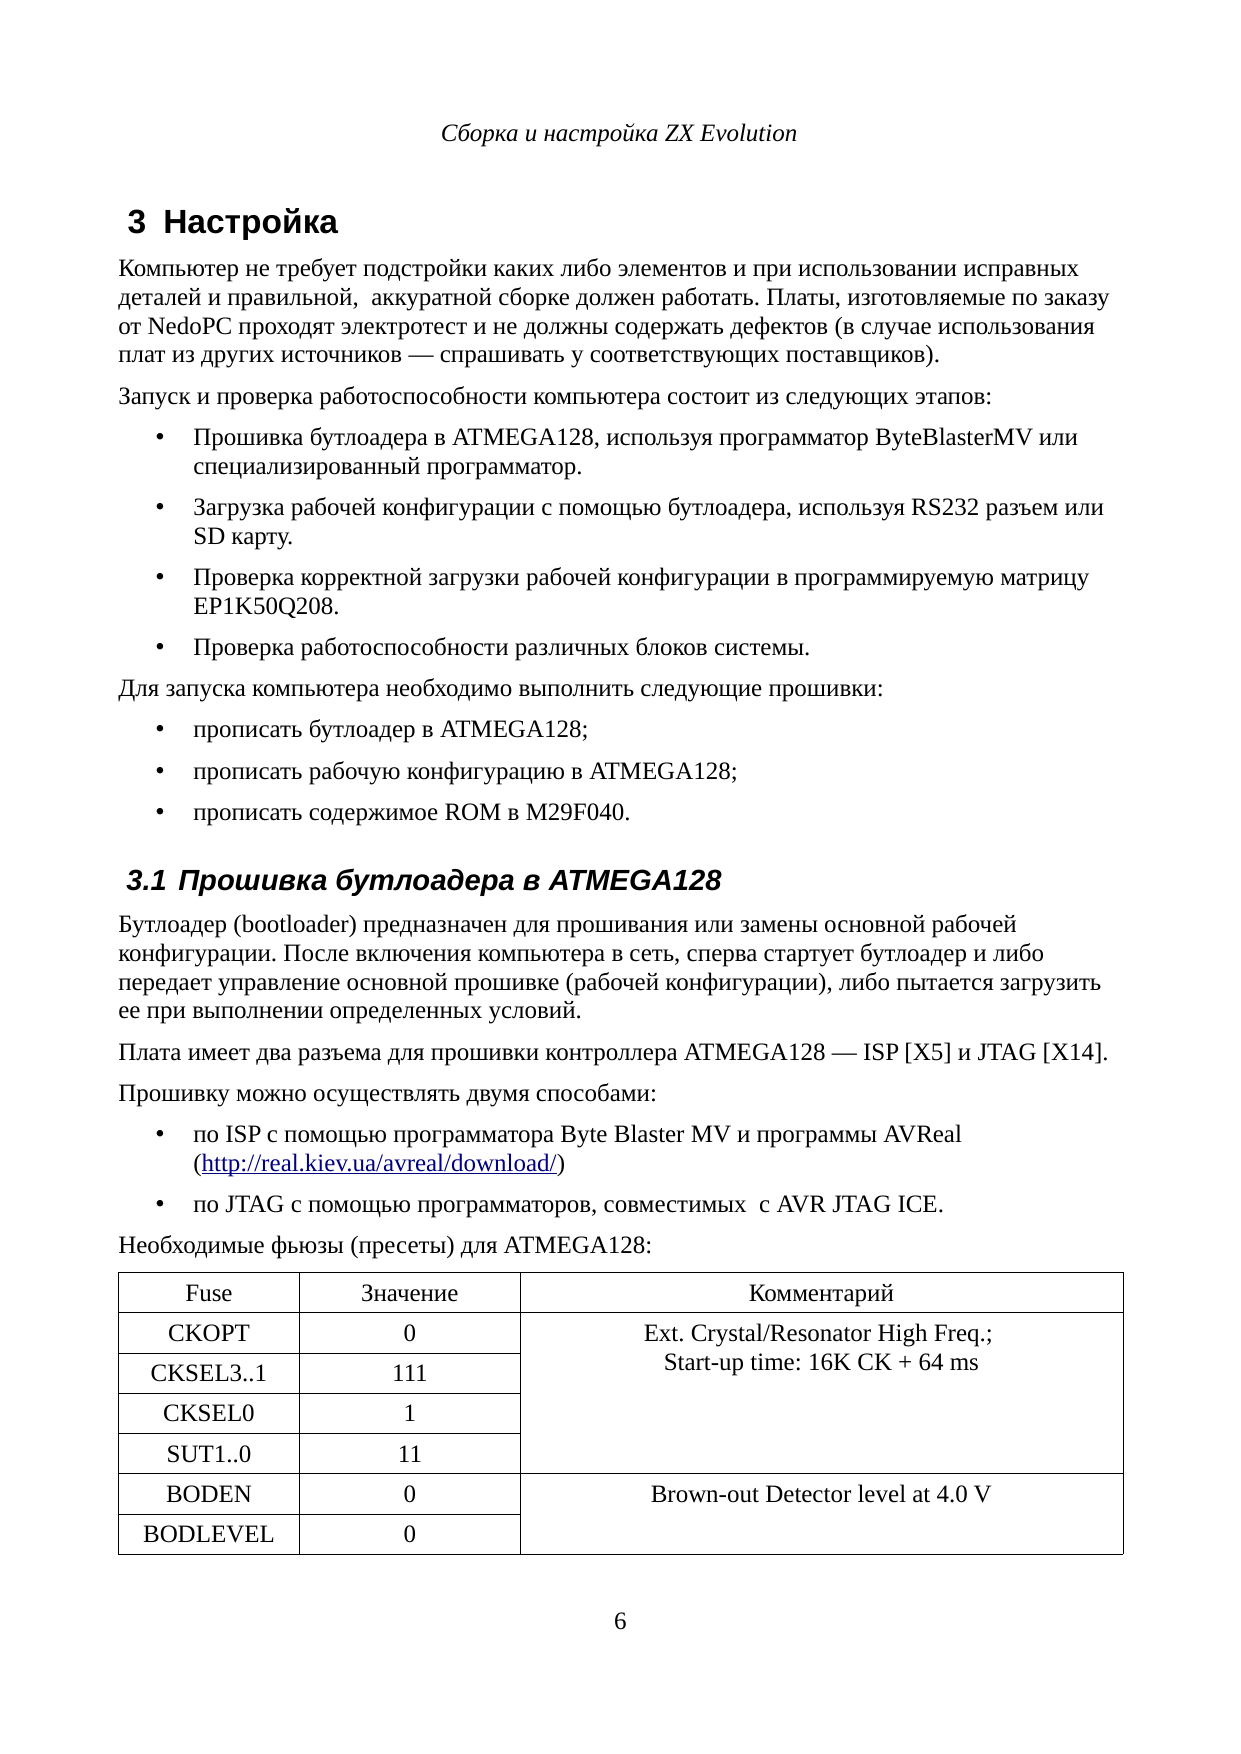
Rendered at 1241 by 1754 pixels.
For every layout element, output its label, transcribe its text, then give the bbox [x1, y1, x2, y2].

text Необходимые фьюзы (пресеты) для ATMEGA128: [118, 1231, 1122, 1259]
table_cell 0 [300, 1313, 520, 1352]
list по ISP с помощью программатора Byte Blaster MV и программы AVReal (http://real.kiev.ua/avreal/download/) [156, 1119, 1122, 1177]
table_cell 0 [300, 1515, 520, 1554]
table_cell Ext. Crystal/Resonator High Freq.; Start-up time: 16K CK + 64 ms [521, 1313, 1123, 1473]
list прописать рабочую конфигурацию в ATMEGA128; [156, 756, 1122, 784]
list Проверка работоспособности различных блоков системы. [156, 632, 1122, 661]
text Запуск и проверка работоспособности компьютера состоит из следующих этапов: [118, 381, 1122, 409]
table_cell SUT1..0 [119, 1434, 299, 1473]
text Бутлоадер (bootloader) предназначен для прошивания или замены основной рабочей конфигурации. После включения компьютера в сеть, сперва стартует бутлоадер и либо передает управление основной прошивке (рабочей конфигурации), либо пытается загрузить ее при выполнении определенных условий. [118, 909, 1122, 1024]
table_cell CKSEL0 [119, 1394, 299, 1433]
table_header Fuse [119, 1273, 299, 1312]
subtitle Прошивка бутлоадера в ATMEGA128 [118, 863, 1122, 897]
table_cell 0 [300, 1474, 520, 1514]
list Загрузка рабочей конфигурации с помощью бутлоадера, используя RS232 разъем или SD карту. [156, 492, 1122, 549]
text Для запуска компьютера необходимо выполнить следующие прошивки: [118, 673, 1122, 702]
table_cell CKSEL3..1 [119, 1354, 299, 1393]
table_cell BODEN [119, 1474, 299, 1514]
table_cell Brown-out Detector level at 4.0 V [521, 1474, 1123, 1554]
table_header Комментарий [521, 1273, 1123, 1312]
table_cell 1 [300, 1394, 520, 1433]
list Проверка корректной загрузки рабочей конфигурации в программируемую матрицу EP1K50Q208. [156, 562, 1122, 619]
subtitle Настройка [118, 202, 1122, 241]
list Прошивка бутлоадера в ATMEGA128, используя программатор ByteBlasterMV или специализированный программатор. [156, 422, 1122, 479]
list по JTAG с помощью программаторов, совместимых с AVR JTAG ICE. [156, 1189, 1122, 1218]
table_cell 11 [300, 1434, 520, 1473]
text Прошивку можно осуществлять двумя способами: [118, 1078, 1122, 1107]
list прописать бутлоадер в ATMEGA128; [156, 714, 1122, 743]
text Компьютер не требует подстройки каких либо элементов и при использовании исправных деталей и правильной, аккуратной сборке должен работать. Платы, изготовляемые по заказу от NedoPC проходят электротест и не должны содержать дефектов (в случае использования плат из других источников — спрашивать у соответствующих поставщиков). [118, 253, 1122, 368]
table_header Значение [300, 1273, 520, 1312]
table_cell CKOPT [119, 1313, 299, 1352]
table_cell 111 [300, 1354, 520, 1393]
text Плата имеет два разъема для прошивки контроллера ATMEGA128 — ISP [X5] и JTAG [X14]. [118, 1037, 1122, 1066]
list прописать содержимое ROM в M29F040. [156, 797, 1122, 826]
table_cell BODLEVEL [119, 1515, 299, 1554]
